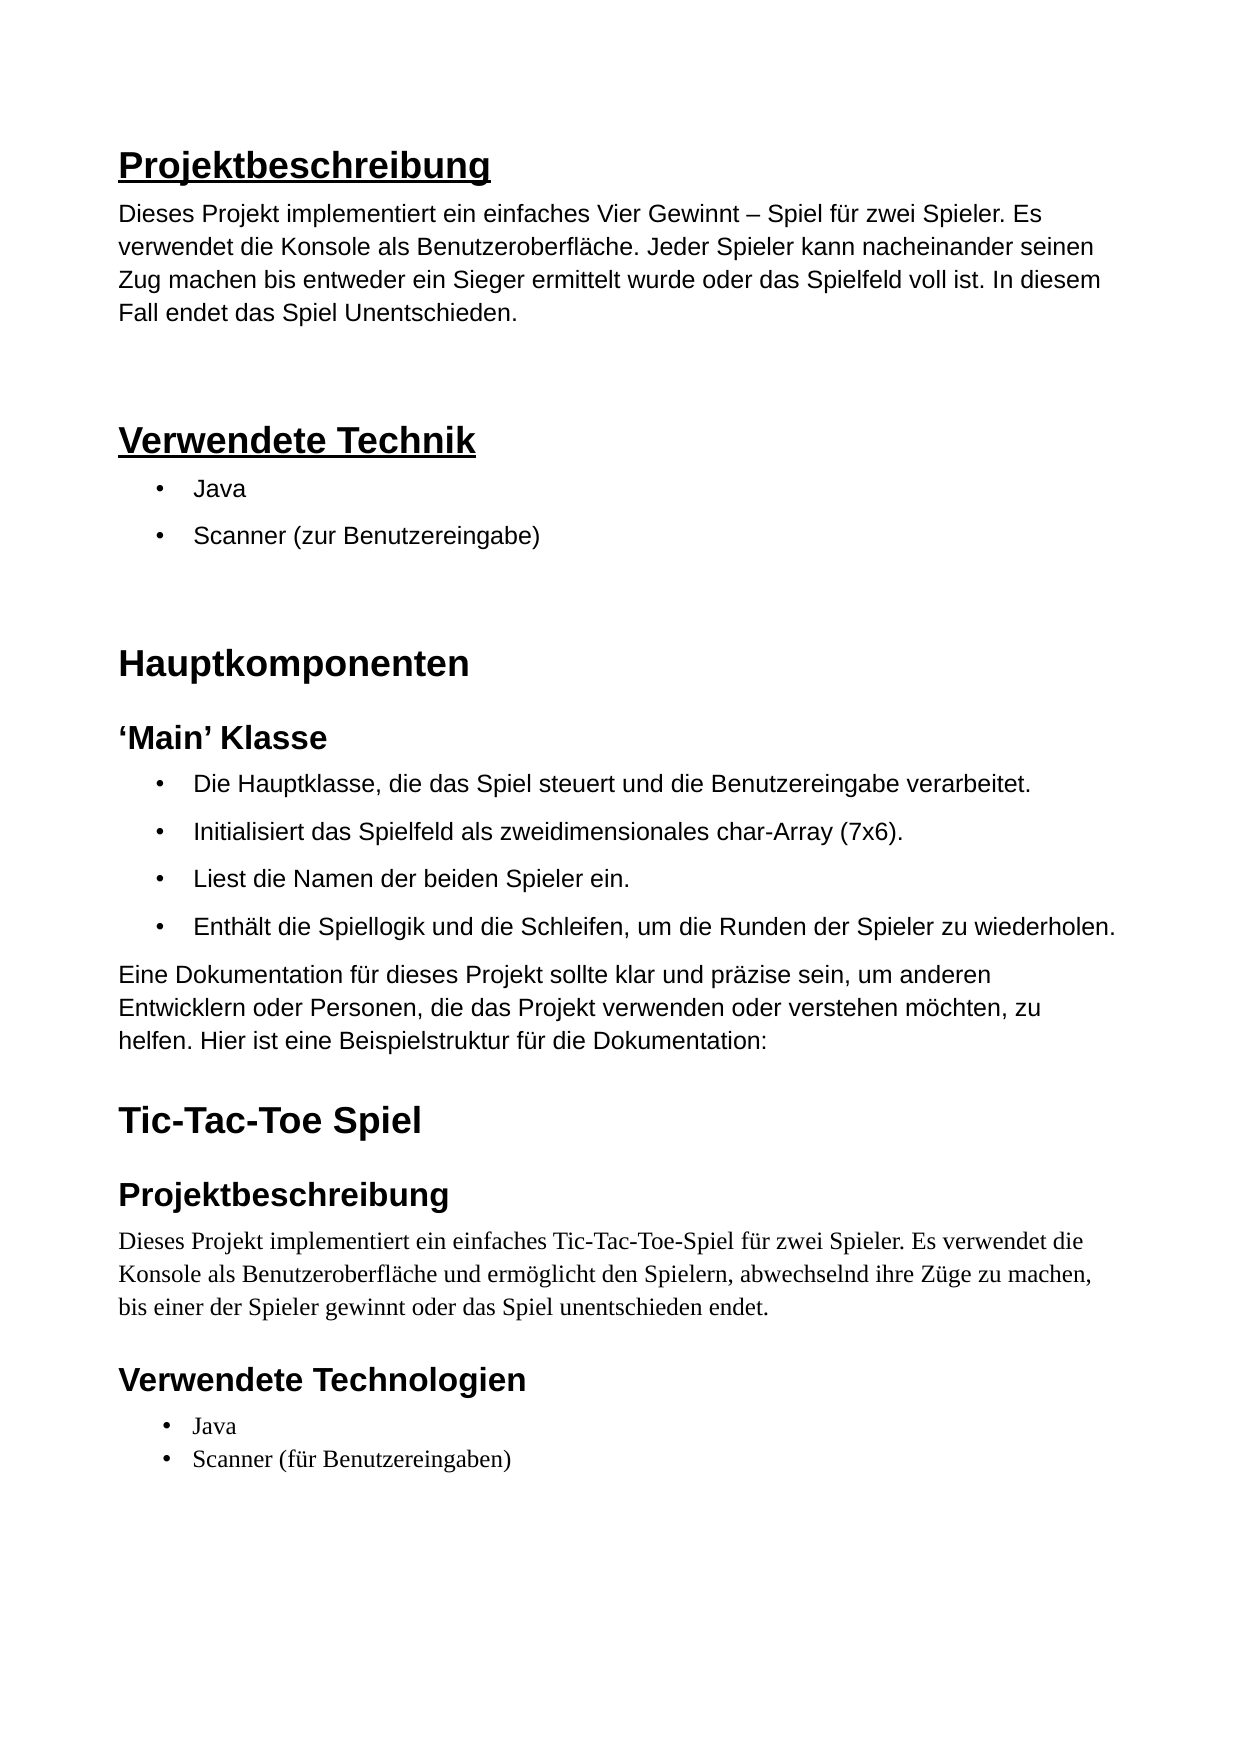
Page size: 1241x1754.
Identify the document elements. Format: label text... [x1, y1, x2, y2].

subtitle ‘Main’ Klasse [118, 718, 1122, 757]
list Initialisiert das Spielfeld als zweidimensionales char-Array (7x6). [156, 817, 1122, 846]
subtitle Verwendete Technologien [118, 1360, 1122, 1399]
subtitle Tic-Tac-Toe Spiel [118, 1098, 1122, 1142]
list Scanner (für Benutzereingaben) [162, 1444, 1122, 1473]
list Liest die Namen der beiden Spieler ein. [156, 864, 1122, 893]
list Enthält die Spiellogik und die Schleifen, um die Runden der Spieler zu wiederholen. [156, 912, 1122, 941]
list Scanner (zur Benutzereingabe) [156, 521, 1122, 550]
subtitle Projektbeschreibung [118, 1175, 1122, 1213]
list Java [162, 1411, 1122, 1440]
list Java [156, 474, 1122, 502]
text Dieses Projekt implementiert ein einfaches Vier Gewinnt – Spiel für zwei Spieler. Es verwendet die Konsole als Benutzeroberfläche. Jeder Spieler kann nacheinander seinen Zug machen bis entweder ein Sieger ermittelt wurde oder das Spielfeld voll ist. In diesem Fall endet das Spiel Unentschieden. [118, 199, 1122, 327]
subtitle Hauptkomponenten [118, 642, 1122, 685]
list Die Hauptklasse, die das Spiel steuert und die Benutzereingabe verarbeitet. [156, 769, 1122, 798]
subtitle Verwendete Technik [118, 418, 1122, 461]
text Dieses Projekt implementiert ein einfaches Tic-Tac-Toe-Spiel für zwei Spieler. Es verwendet die Konsole als Benutzeroberfläche und ermöglicht den Spielern, abwechselnd ihre Züge zu machen, bis einer der Spieler gewinnt oder das Spiel unentschieden endet. [118, 1226, 1122, 1321]
subtitle Projektbeschreibung [118, 143, 1122, 186]
text Eine Dokumentation für dieses Projekt sollte klar und präzise sein, um anderen Entwicklern oder Personen, die das Projekt verwenden oder verstehen möchten, zu helfen. Hier ist eine Beispielstruktur für die Dokumentation: [118, 960, 1122, 1055]
